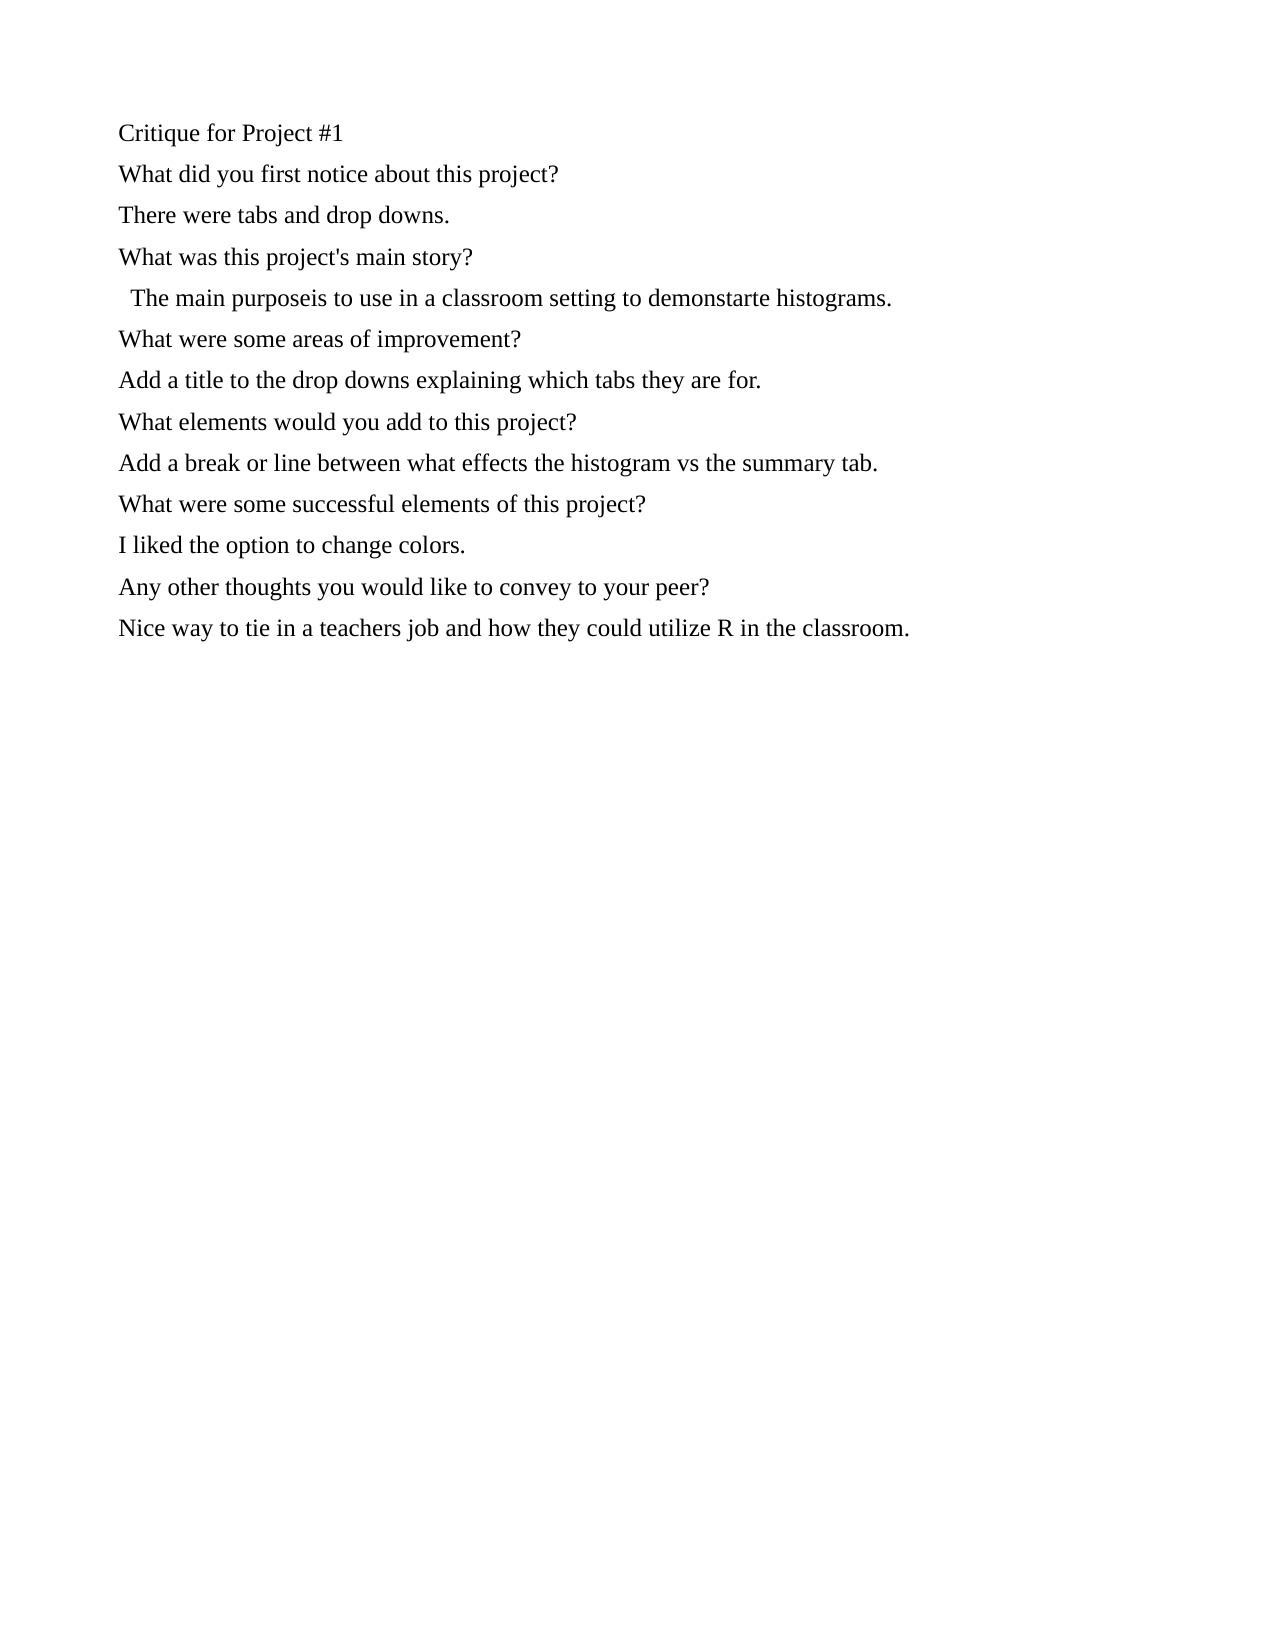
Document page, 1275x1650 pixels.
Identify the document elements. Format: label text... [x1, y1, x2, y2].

text What elements would you add to this project? [118, 407, 1157, 436]
text What did you first notice about this project? [118, 159, 1157, 188]
text Critique for Project #1 [118, 118, 1157, 147]
text What was this project's main story? [118, 242, 1157, 271]
text What were some areas of improvement? [118, 324, 1157, 353]
text Nice way to tie in a teachers job and how they could utilize R in the classroom. [118, 613, 1157, 642]
text Add a title to the drop downs explaining which tabs they are for. [118, 366, 1157, 394]
text I liked the option to change colors. [118, 531, 1157, 559]
text Any other thoughts you would like to convey to your peer? [118, 572, 1157, 601]
text What were some successful elements of this project? [118, 489, 1157, 518]
text Add a break or line between what effects the histogram vs the summary tab. [118, 448, 1157, 477]
text The main purposeis to use in a classroom setting to demonstarte histograms. [118, 283, 1157, 312]
text There were tabs and drop downs. [118, 201, 1157, 229]
